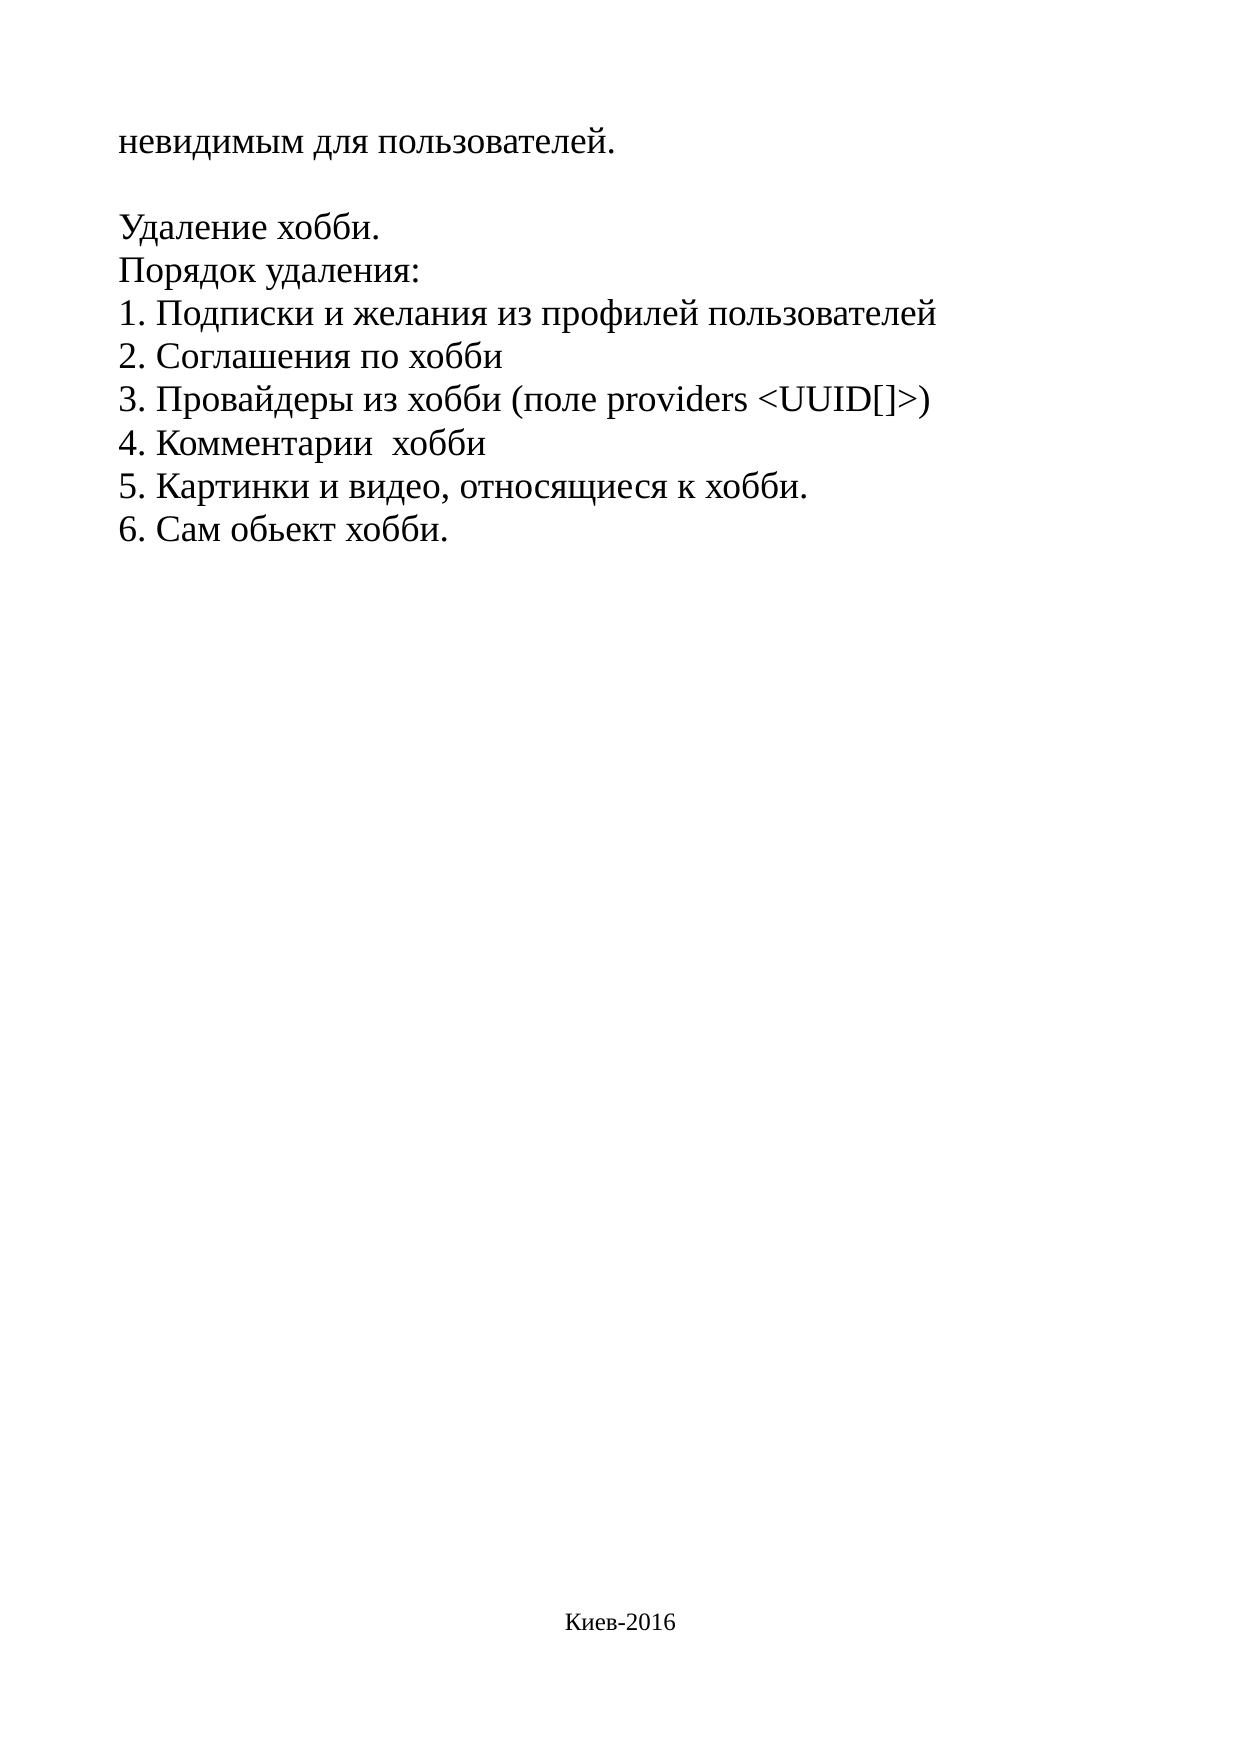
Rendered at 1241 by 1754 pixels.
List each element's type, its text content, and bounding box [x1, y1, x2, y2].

text невидимым для пользователей. [118, 118, 1122, 161]
text 5. Картинки и видео, относящиеся к хобби. [118, 463, 1122, 506]
text 2. Соглашения по хобби [118, 334, 1122, 377]
text 4. Комментарии хобби [118, 420, 1122, 463]
text 1. Подписки и желания из профилей пользователей [118, 291, 1122, 334]
text 6. Сам обьект хобби. [118, 506, 1122, 549]
text Удаление хобби. [118, 204, 1122, 247]
text 3. Провайдеры из хобби (поле providers <UUID[]>) [118, 377, 1122, 420]
text Порядок удаления: [118, 247, 1122, 291]
